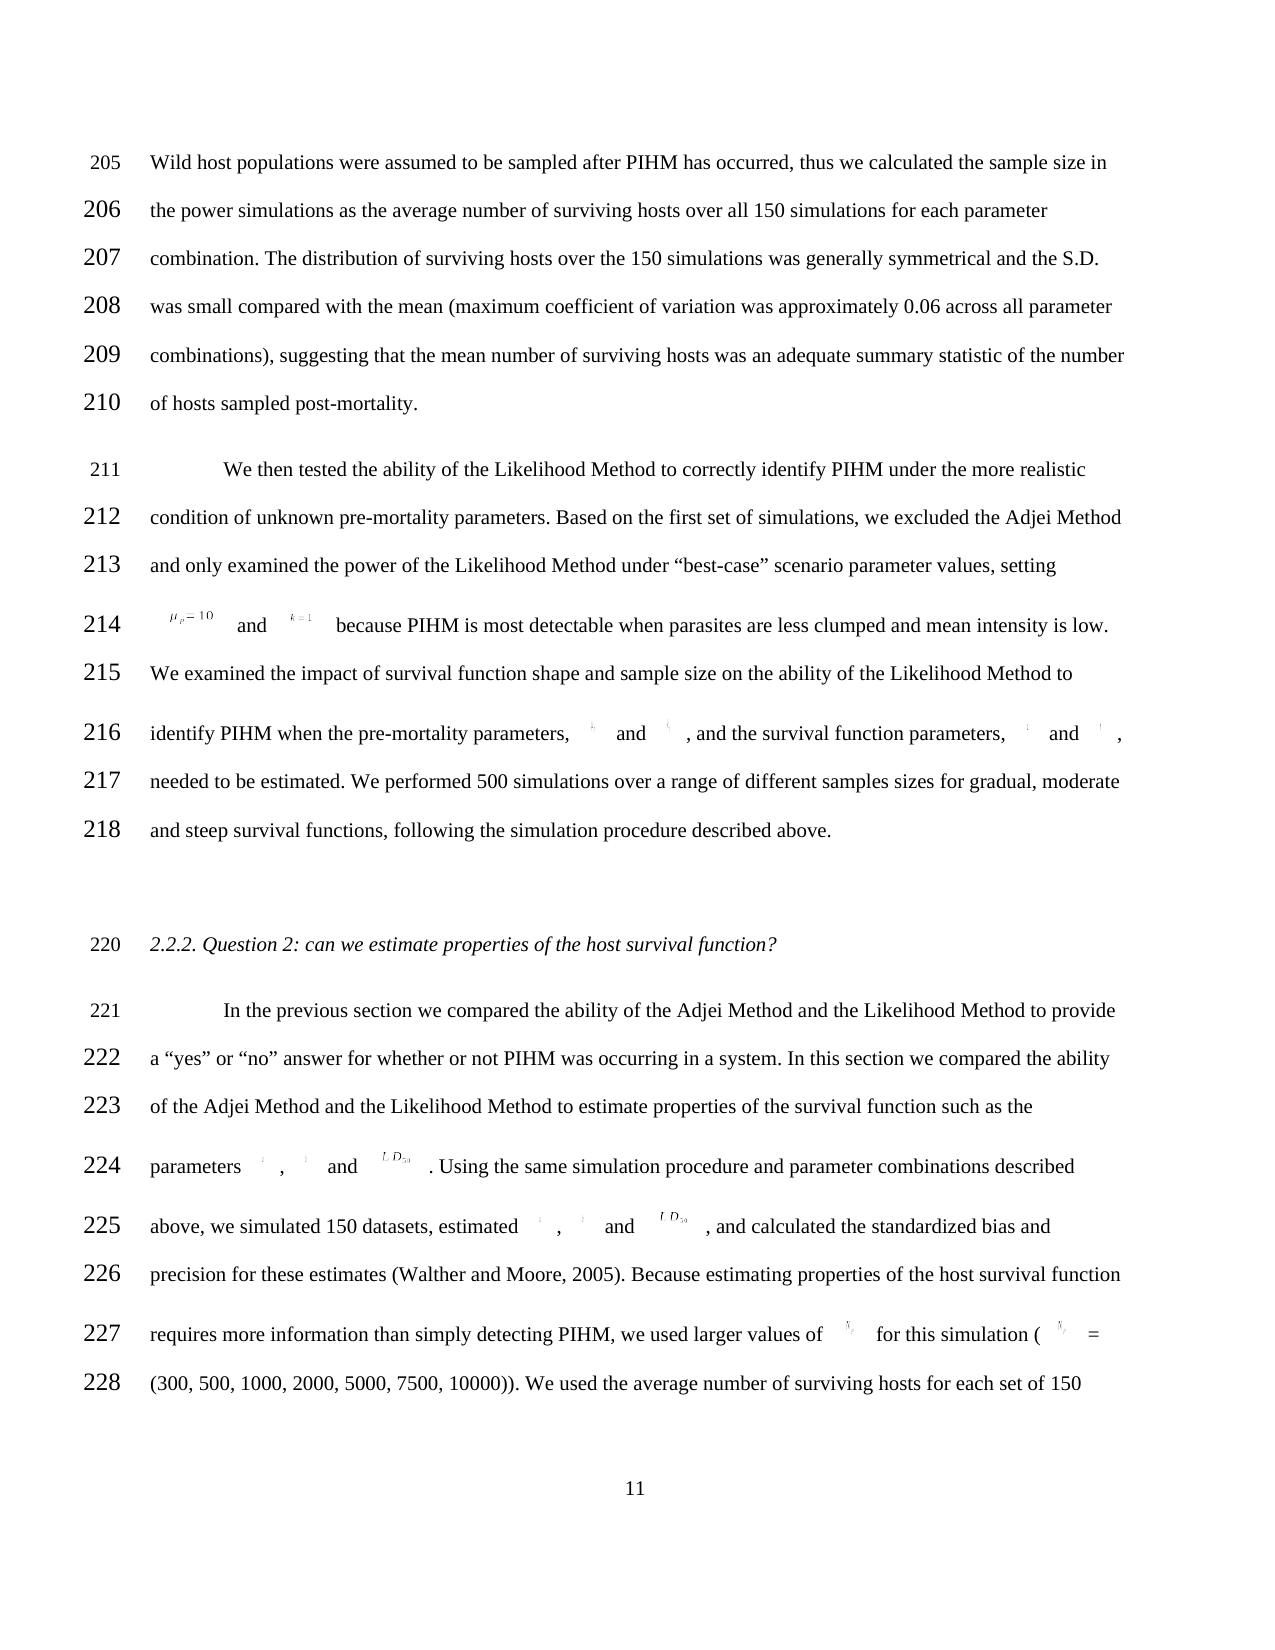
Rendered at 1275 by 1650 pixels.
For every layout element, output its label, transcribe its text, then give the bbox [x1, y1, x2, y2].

text 2.2.2. Question 2: can we estimate properties of the host survival function? [150, 932, 1125, 956]
text In the previous section we compared the ability of the Adjei Method and the Likelihood Method to provide a “yes” or “no” answer for whether or not PIHM was occurring in a system. In this section we compared the ability of the Adjei Method and the Likelihood Method to estimate properties of the survival function such as the parameters , and . Using the same simulation procedure and parameter combinations described above, we simulated 150 datasets, estimated , and , and calculated the standardized bias and precision for these estimates (Walther and Moore, 2005). Because estimating properties of the host survival function requires more information than simply detecting PIHM, we used larger values of for this simulation ( = (300, 500, 1000, 2000, 5000, 7500, 10000)). We used the average number of surviving hosts for each set of 150 [150, 998, 1125, 1394]
text We then tested the ability of the Likelihood Method to correctly identify PIHM under the more realistic condition of unknown pre-mortality parameters. Based on the first set of simulations, we excluded the Adjei Method and only examined the power of the Likelihood Method under “best-case” scenario parameter values, setting and because PIHM is most detectable when parasites are less clumped and mean intensity is low. We examined the impact of survival function shape and sample size on the ability of the Likelihood Method to identify PIHM when the pre-mortality parameters, and , and the survival function parameters, and , needed to be estimated. We performed 500 simulations over a range of different samples sizes for gradual, moderate and steep survival functions, following the simulation procedure described above. [150, 457, 1125, 890]
text Wild host populations were assumed to be sampled after PIHM has occurred, thus we calculated the sample size in the power simulations as the average number of surviving hosts over all 150 simulations for each parameter combination. The distribution of surviving hosts over the 150 simulations was generally symmetrical and the S.D. was small compared with the mean (maximum coefficient of variation was approximately 0.06 across all parameter combinations), suggesting that the mean number of surviving hosts was an adequate summary statistic of the number of hosts sampled post-mortality. [150, 150, 1125, 415]
